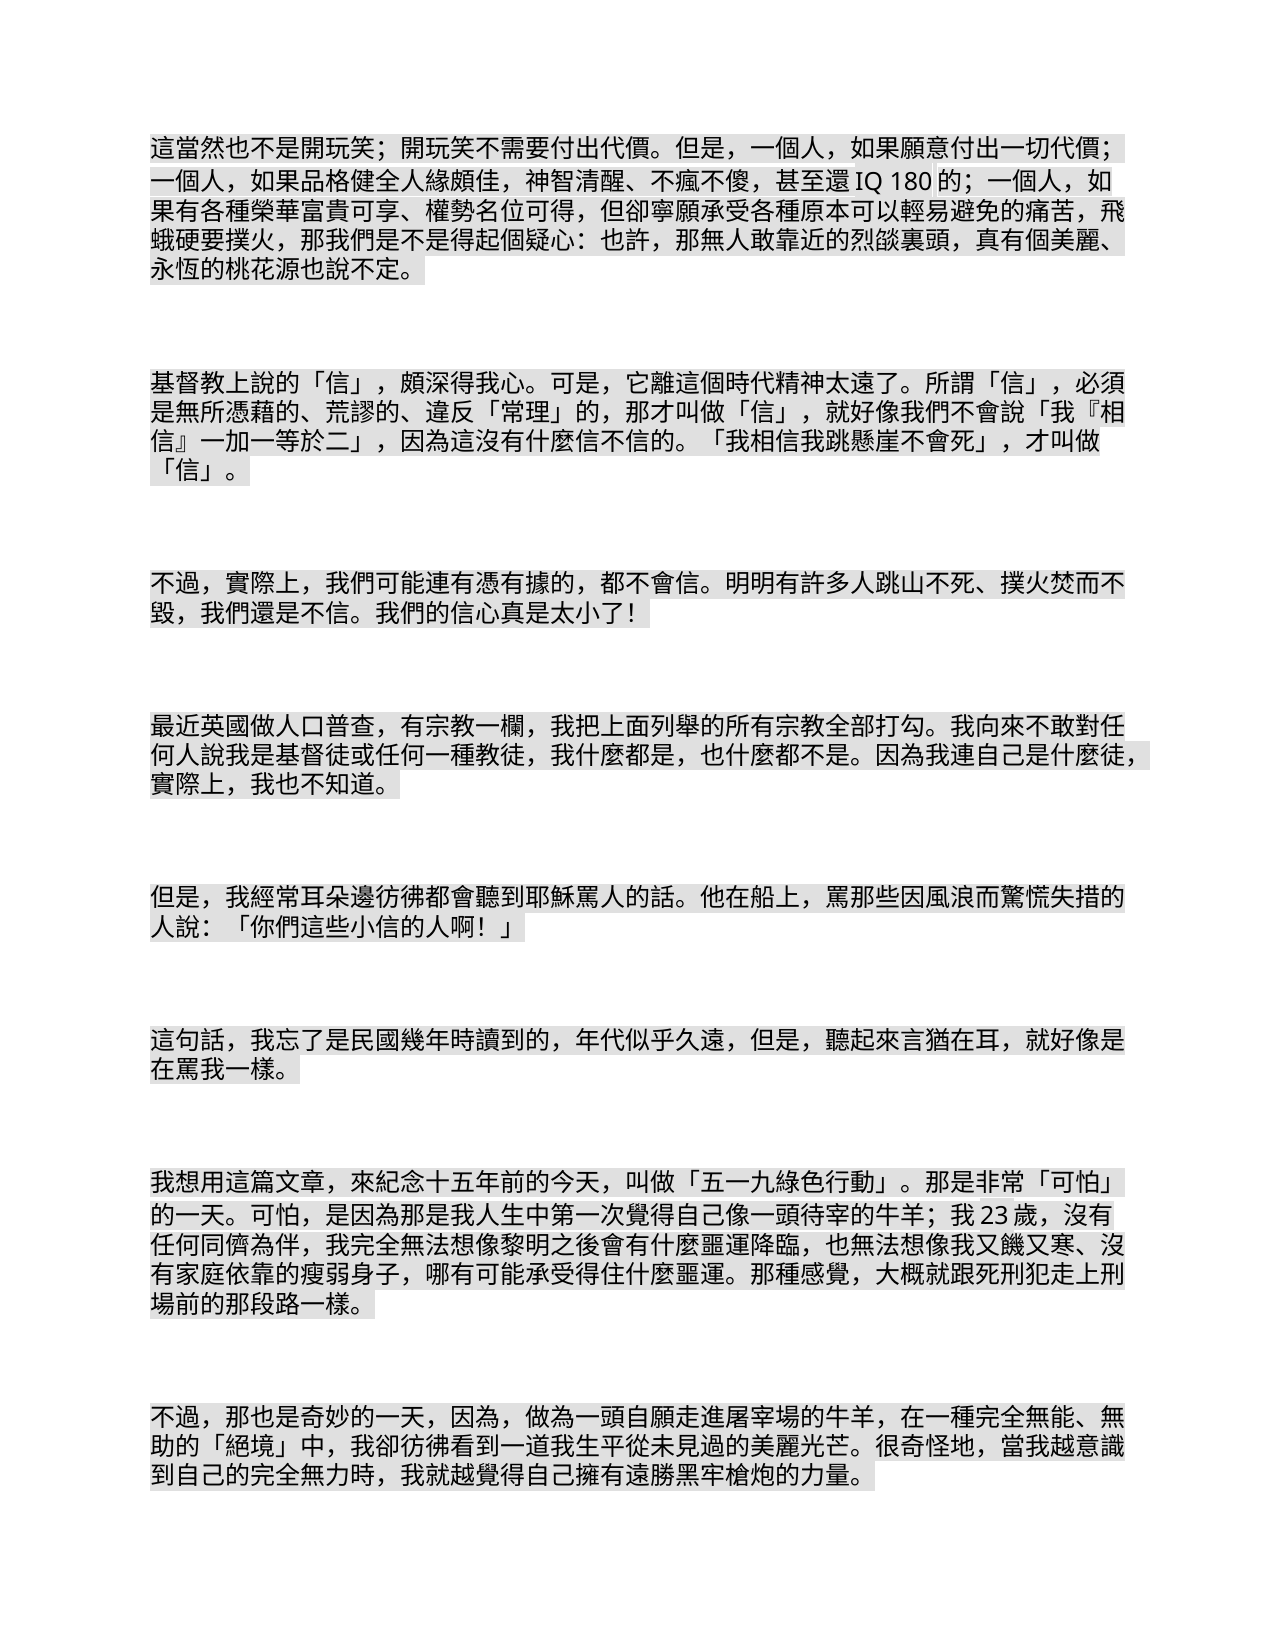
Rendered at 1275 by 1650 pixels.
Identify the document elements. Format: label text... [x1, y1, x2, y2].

text 這句話，我忘了是民國幾年時讀到的，年代似乎久遠，但是，聽起來言猶在耳，就好像是在罵我一樣。 [150, 1026, 1125, 1084]
text 我想用這篇文章，來紀念十五年前的今天，叫做「五一九綠色行動」。那是非常「可怕」的一天。可怕，是因為那是我人生中第一次覺得自己像一頭待宰的牛羊；我23歲，沒有任何同儕為伴，我完全無法想像黎明之後會有什麼噩運降臨，也無法想像我又饑又寒、沒有家庭依靠的瘦弱身子，哪有可能承受得住什麼噩運。那種感覺，大概就跟死刑犯走上刑場前的那段路一樣。 [150, 1168, 1125, 1319]
text 但是，我經常耳朵邊彷彿都會聽到耶穌罵人的話。他在船上，罵那些因風浪而驚慌失措的人說：「你們這些小信的人啊！」 [150, 883, 1125, 942]
text 這當然也不是開玩笑；開玩笑不需要付出代價。但是，一個人，如果願意付出一切代價；一個人，如果品格健全人緣頗佳，神智清醒、不瘋不傻，甚至還IQ 180的；一個人，如果有各種榮華富貴可享、權勢名位可得，但卻寧願承受各種原本可以輕易避免的痛苦，飛蛾硬要撲火，那我們是不是得起個疑心：也許，那無人敢靠近的烈燄裏頭，真有個美麗、永恆的桃花源也說不定。 [150, 134, 1125, 285]
text 不過，那也是奇妙的一天，因為，做為一頭自願走進屠宰場的牛羊，在一種完全無能、無助的「絕境」中，我卻彷彿看到一道我生平從未見過的美麗光芒。很奇怪地，當我越意識到自己的完全無力時，我就越覺得自己擁有遠勝黑牢槍炮的力量。 [150, 1403, 1125, 1491]
text 不過，實際上，我們可能連有憑有據的，都不會信。明明有許多人跳山不死、撲火焚而不毀，我們還是不信。我們的信心真是太小了！ [150, 569, 1125, 628]
text 最近英國做人口普查，有宗教一欄，我把上面列舉的所有宗教全部打勾。我向來不敢對任何人說我是基督徒或任何一種教徒，我什麼都是，也什麼都不是。因為我連自己是什麼徒，實際上，我也不知道。 [150, 712, 1125, 799]
text 基督教上說的「信」，頗深得我心。可是，它離這個時代精神太遠了。所謂「信」，必須是無所憑藉的、荒謬的、違反「常理」的，那才叫做「信」，就好像我們不會說「我『相信』一加一等於二」，因為這沒有什麼信不信的。「我相信我跳懸崖不會死」，才叫做「信」。 [150, 369, 1125, 486]
